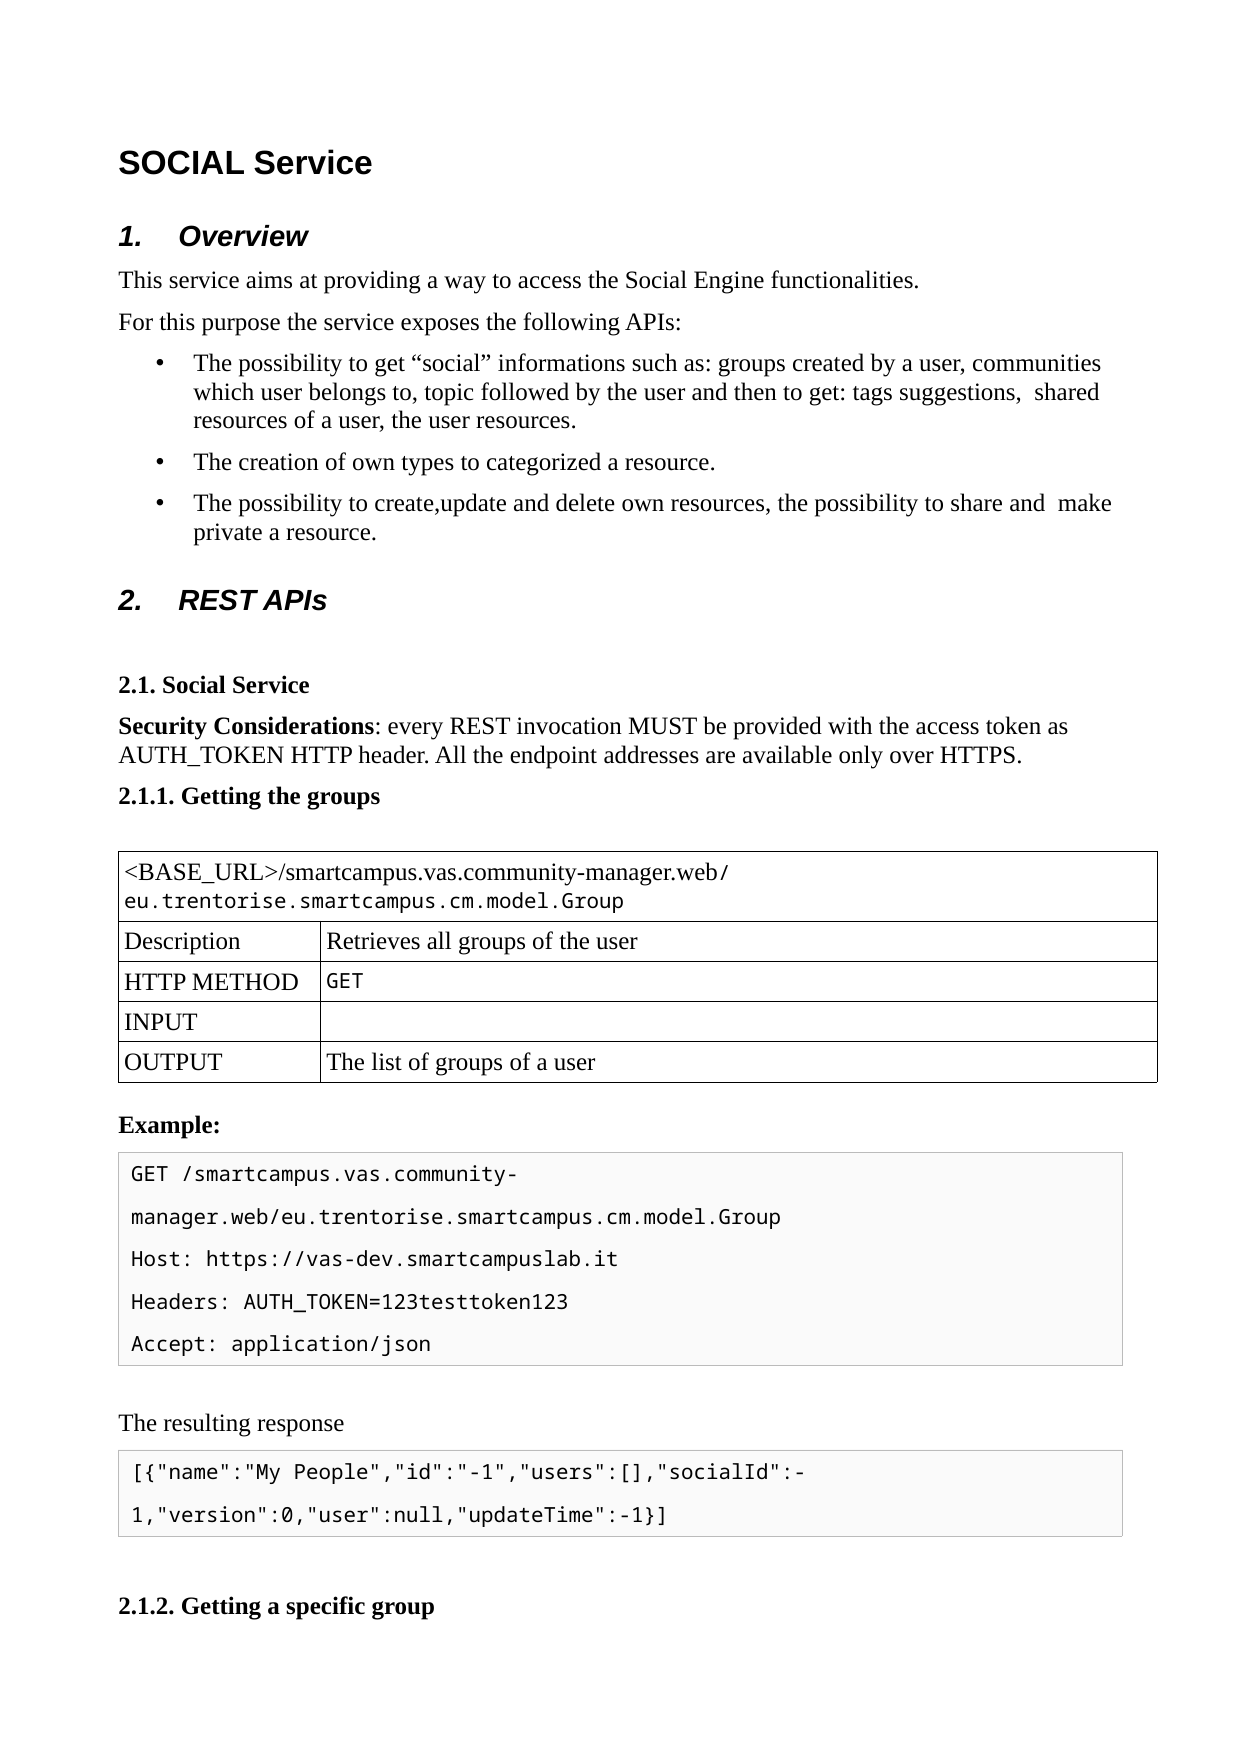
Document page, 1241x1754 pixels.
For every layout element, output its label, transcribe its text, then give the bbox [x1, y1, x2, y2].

text The resulting response [118, 1408, 1122, 1437]
text 2.1.1. Getting the groups [118, 781, 1122, 810]
list The possibility to get “social” informations such as: groups created by a user, communities which user belongs to, topic followed by the user and then to get: tags suggestions, shared resources of a user, the user resources. [156, 348, 1122, 434]
text Headers: AUTH_TOKEN=123testtoken123 [119, 1279, 1122, 1315]
table_cell The list of groups of a user [321, 1042, 1157, 1082]
text Example: [118, 1110, 1122, 1139]
list The creation of own types to categorized a resource. [156, 447, 1122, 475]
table_cell Retrieves all groups of the user [321, 922, 1157, 961]
text Accept: application/json [119, 1322, 1122, 1365]
table_cell HTTP METHOD [119, 962, 320, 1001]
table_cell GET [321, 962, 1157, 1001]
text [{"name":"My People","id":"-1","users":[],"socialId":-1,"version":0,"user":null,"updateTime":-1}] [119, 1451, 1122, 1536]
table_cell Description [119, 922, 320, 961]
subtitle 2. REST APIs [118, 583, 1122, 616]
subtitle SOCIAL Service [118, 143, 1122, 182]
table_header <BASE_URL>/smartcampus.vas.community-manager.web/eu.trentorise.smartcampus.cm.model.Group [119, 852, 1157, 921]
text This service aims at providing a way to access the Social Engine functionalities. [118, 265, 1122, 294]
text For this purpose the service exposes the following APIs: [118, 307, 1122, 335]
table_cell INPUT [119, 1002, 320, 1041]
text GET /smartcampus.vas.community-manager.web/eu.trentorise.smartcampus.cm.model.Group [119, 1153, 1122, 1230]
text Security Considerations: every REST invocation MUST be provided with the access token as AUTH_TOKEN HTTP header. All the endpoint addresses are available only over HTTPS. [118, 711, 1122, 769]
table_cell OUTPUT [119, 1042, 320, 1082]
text Host: https://vas-dev.smartcampuslab.it [119, 1237, 1122, 1273]
subtitle 1. Overview [118, 219, 1122, 253]
table_cell [321, 1002, 1157, 1041]
text 2.1.2. Getting a specific group [118, 1591, 1122, 1619]
list The possibility to create,update and delete own resources, the possibility to share and make private a resource. [156, 488, 1122, 545]
text 2.1. Social Service [118, 670, 1122, 699]
